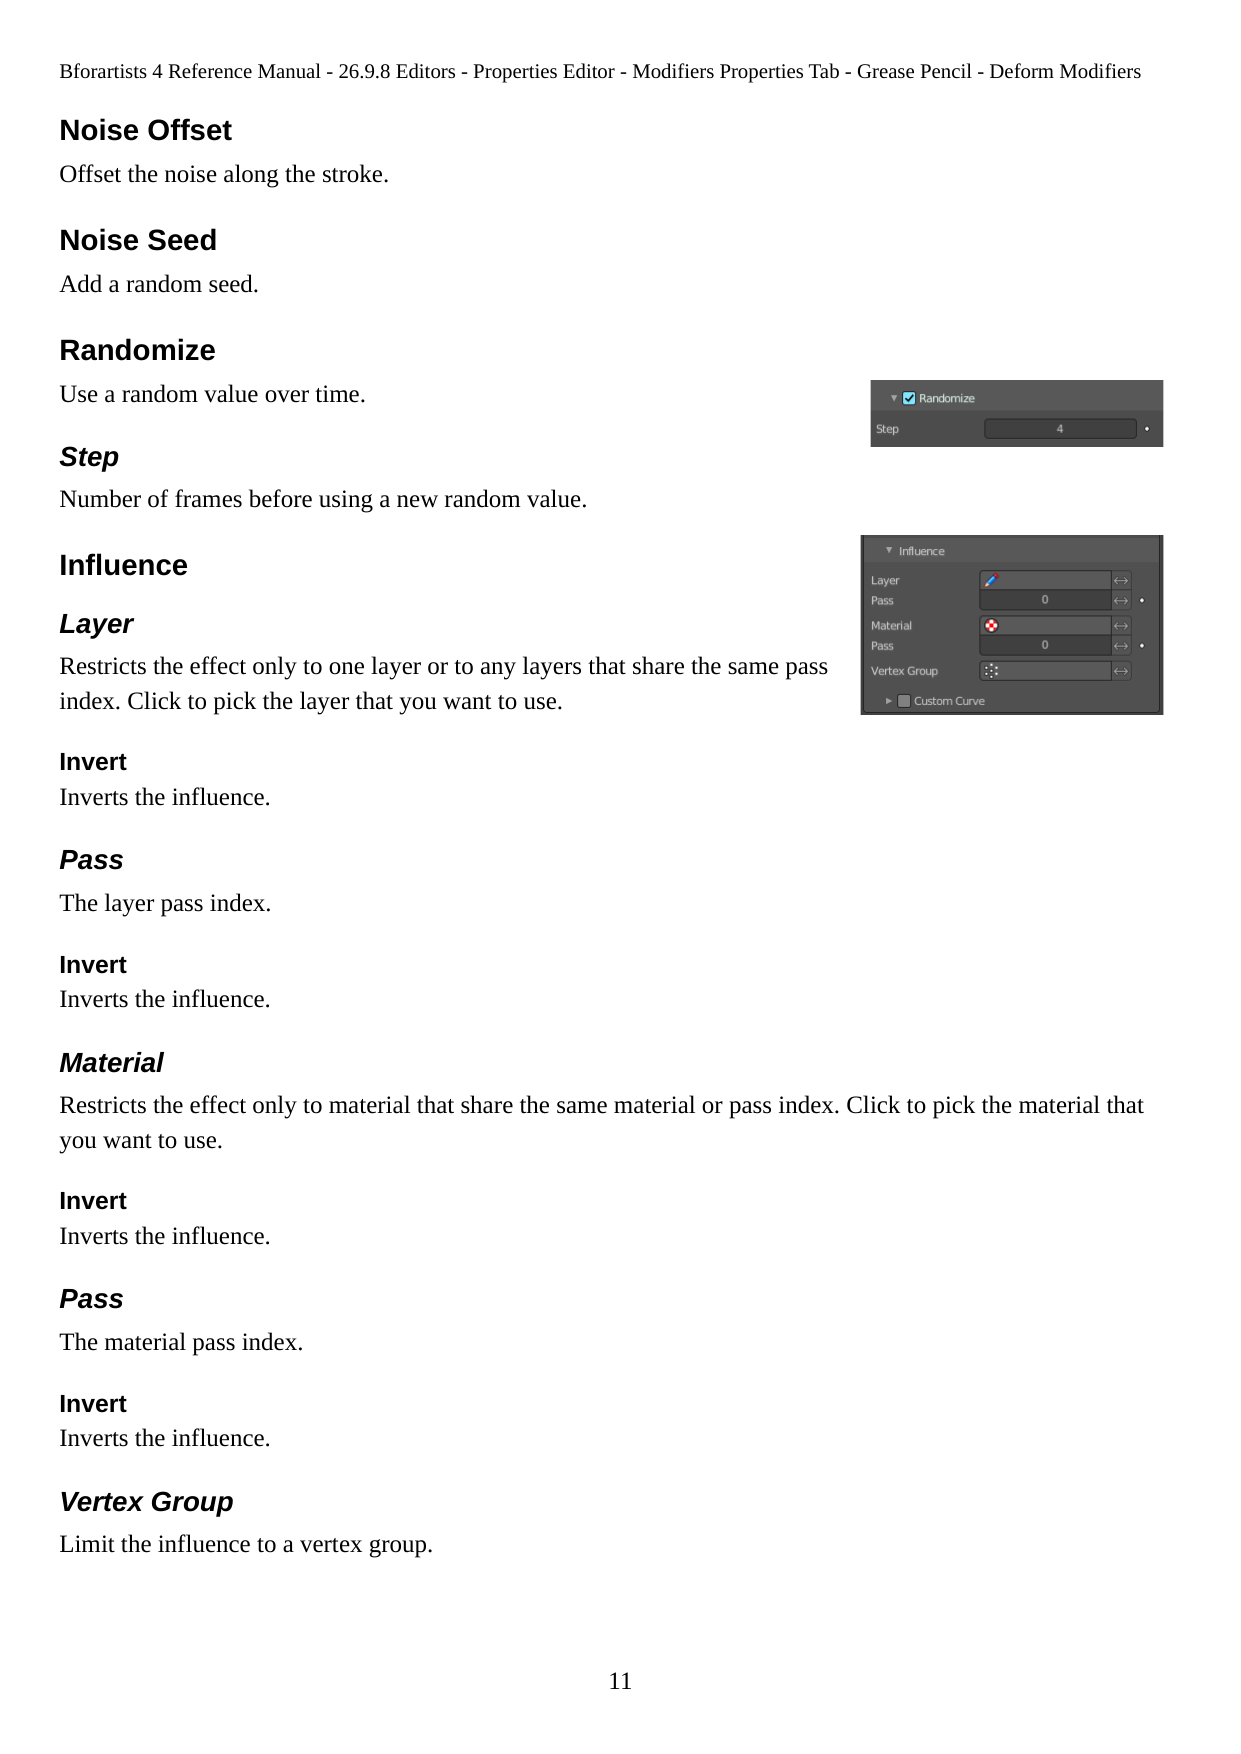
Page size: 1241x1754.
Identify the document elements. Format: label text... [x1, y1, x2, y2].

picture [860, 535, 1164, 715]
subtitle Noise Offset [59, 113, 1181, 146]
text Add a random seed. [59, 269, 1181, 297]
text Inverts the influence. [59, 1221, 1181, 1250]
subtitle Step [59, 440, 1181, 472]
text Inverts the influence. [59, 984, 1181, 1013]
text The layer pass index. [59, 888, 1181, 917]
text Restricts the effect only to material that share the same material or pass index. Click to pick the material that you want to use. [59, 1090, 1181, 1154]
subtitle Layer [59, 607, 860, 639]
subtitle Pass [59, 1283, 1181, 1315]
subtitle Randomize [59, 332, 1181, 366]
subtitle Noise Seed [59, 222, 1181, 256]
subtitle Invert [59, 747, 1181, 776]
subtitle Invert [59, 1389, 1181, 1417]
text Inverts the influence. [59, 782, 1181, 811]
subtitle Invert [59, 1186, 1181, 1215]
text Restricts the effect only to one layer or to any layers that share the same pass index. Click to pick the layer that you want to use. [59, 651, 860, 714]
text Inverts the influence. [59, 1423, 1181, 1452]
subtitle Material [59, 1046, 1181, 1078]
subtitle [1164, 548, 1181, 582]
picture [870, 380, 1164, 447]
subtitle Influence [59, 548, 860, 582]
subtitle Invert [59, 950, 1181, 978]
subtitle Pass [59, 844, 1181, 876]
subtitle Vertex Group [59, 1485, 1181, 1517]
subtitle [1164, 607, 1181, 639]
text Limit the influence to a vertex group. [59, 1529, 1181, 1558]
text Use a random value over time. [59, 379, 1181, 407]
text The material pass index. [59, 1327, 1181, 1356]
text Offset the noise along the stroke. [59, 159, 1181, 188]
text Number of frames before using a new random value. [59, 484, 1181, 513]
